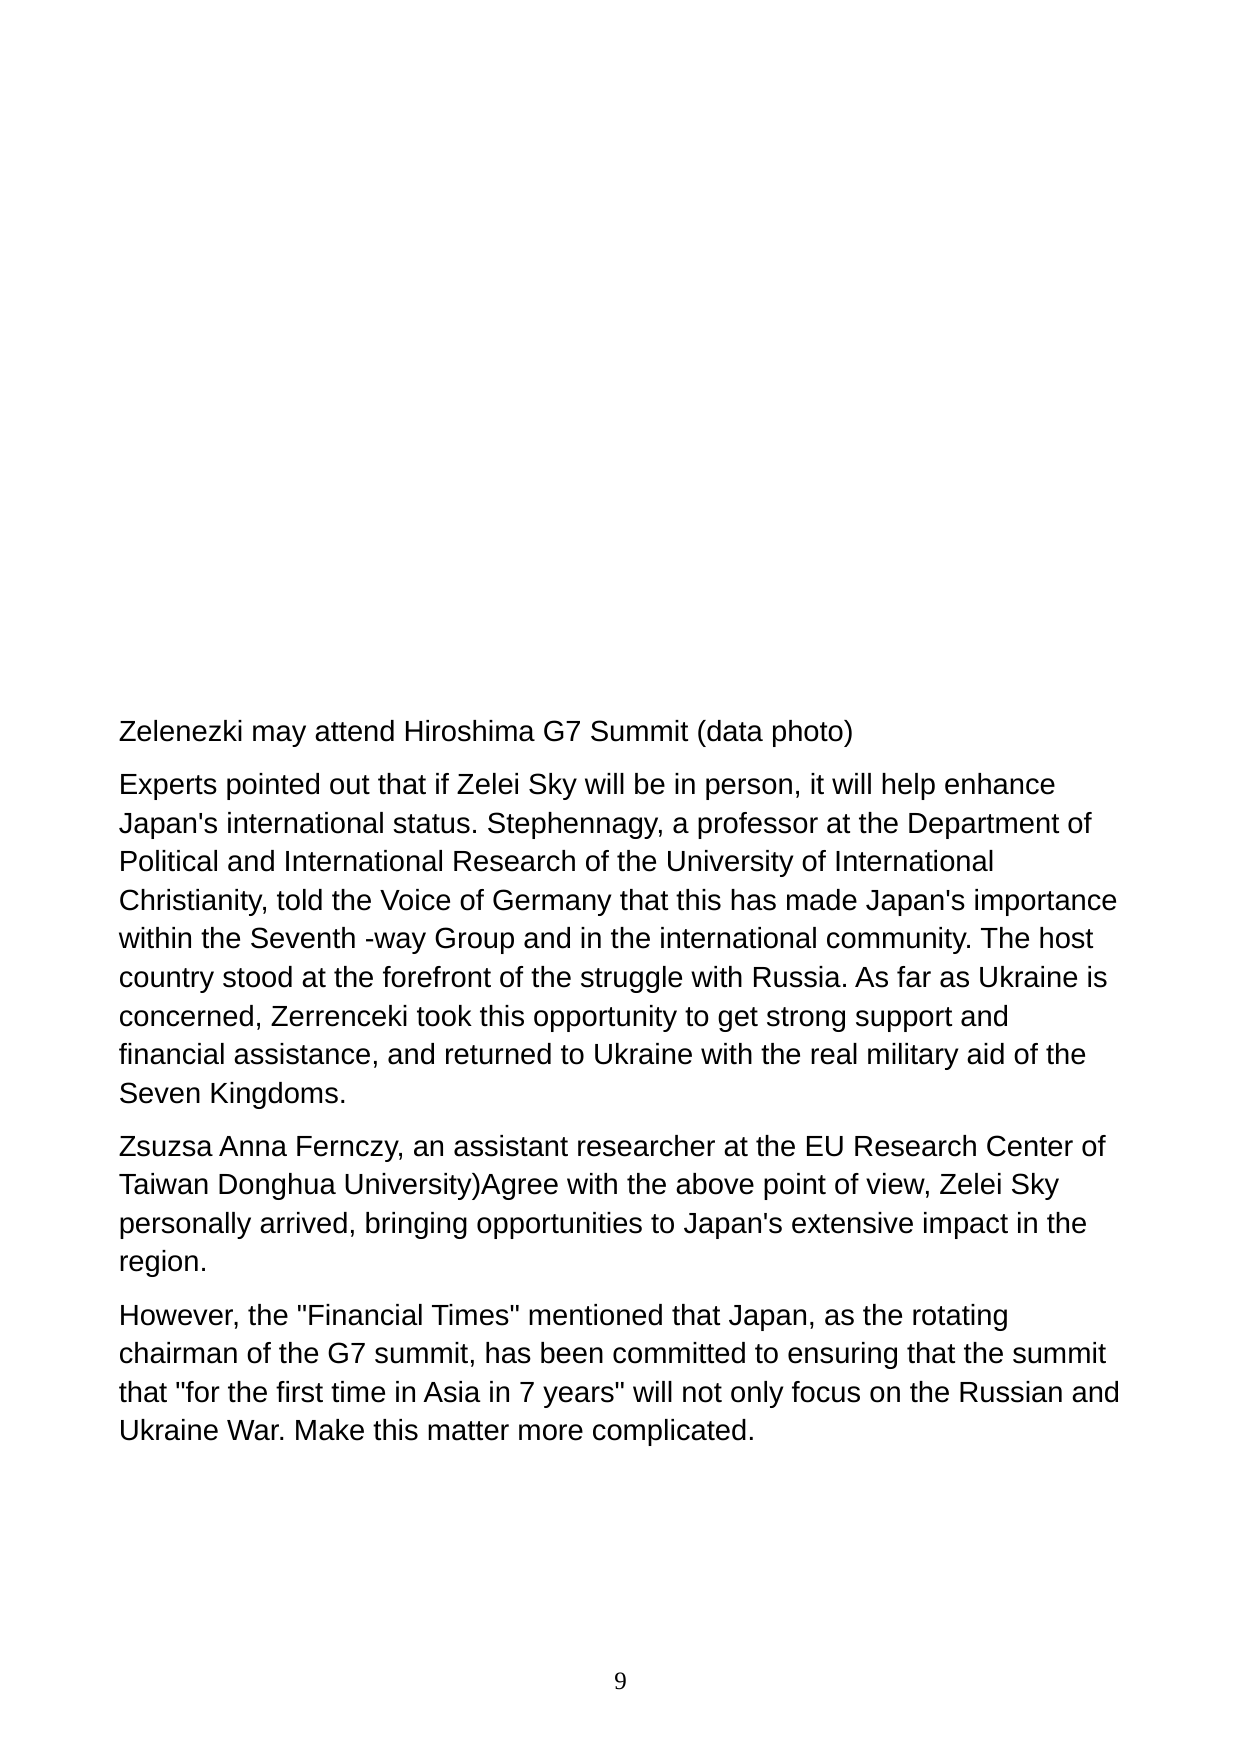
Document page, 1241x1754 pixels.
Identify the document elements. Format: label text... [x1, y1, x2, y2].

text However, the "Financial Times" mentioned that Japan, as the rotating chairman of the G7 summit, has been committed to ensuring that the summit that "for the first time in Asia in 7 years" will not only focus on the Russian and Ukraine War. Make this matter more complicated. [118, 1297, 1122, 1447]
text Zelenezki may attend Hiroshima G7 Summit (data photo) [118, 118, 1122, 748]
text Experts pointed out that if Zelei Sky will be in person, it will help enhance Japan's international status. Stephennagy, a professor at the Department of Political and International Research of the University of International Christianity, told the Voice of Germany that this has made Japan's importance within the Seventh -way Group and in the international community. The host country stood at the forefront of the struggle with Russia. As far as Ukraine is concerned, Zerrenceki took this opportunity to get strong support and financial assistance, and returned to Ukraine with the real military aid of the Seven Kingdoms. [118, 767, 1122, 1109]
text Zsuzsa Anna Fernczy, an assistant researcher at the EU Research Center of Taiwan Donghua University)Agree with the above point of view, Zelei Sky personally arrived, bringing opportunities to Japan's extensive impact in the region. [118, 1129, 1122, 1278]
